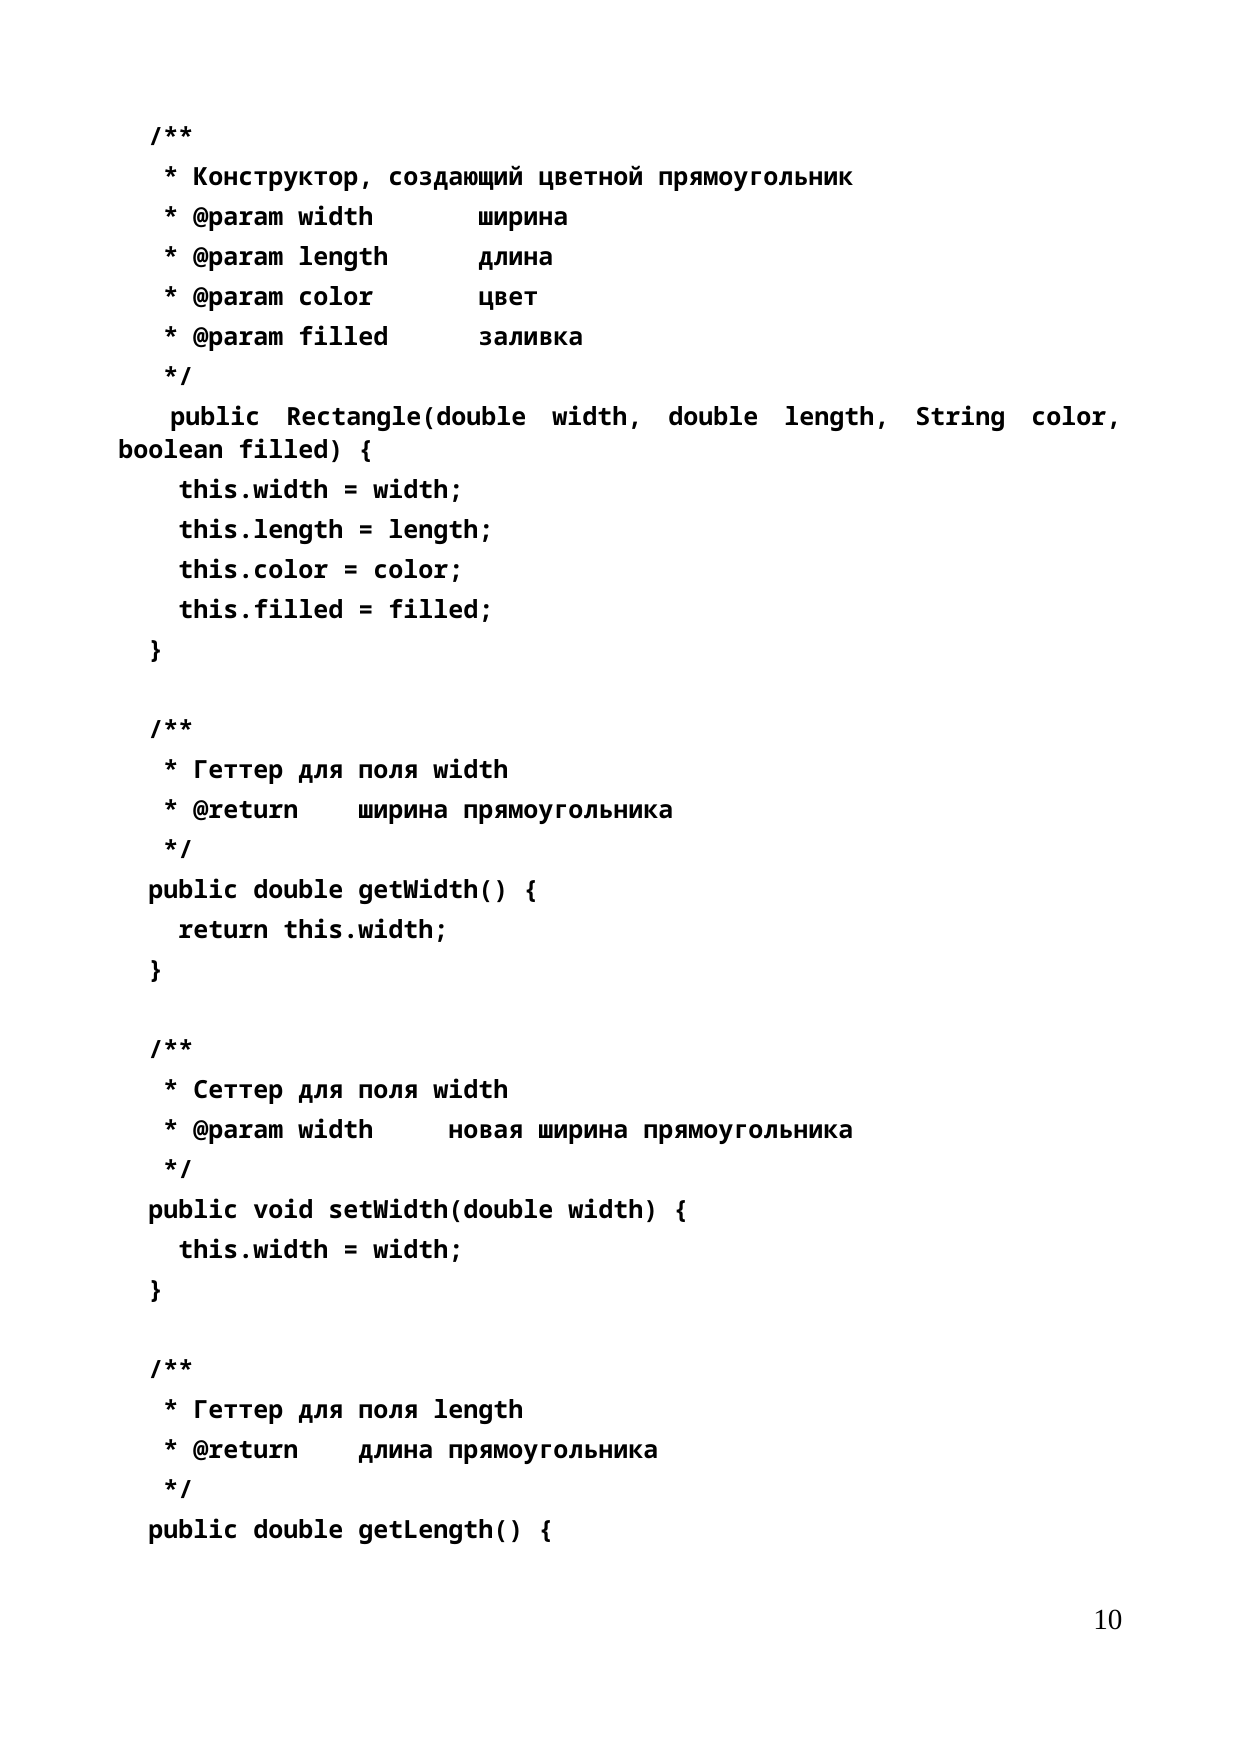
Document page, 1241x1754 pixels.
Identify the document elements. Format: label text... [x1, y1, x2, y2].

text * Сеттер для поля width [118, 1072, 1122, 1106]
text this.width = width; [118, 1232, 1122, 1266]
text } [118, 632, 1122, 666]
text */ [118, 832, 1122, 866]
text this.color = color; [118, 552, 1122, 586]
text */ [118, 358, 1122, 392]
text * @param color цвет [118, 278, 1122, 312]
text * @param width новая ширина прямоугольника [118, 1112, 1122, 1146]
text * Геттер для поля width [118, 752, 1122, 786]
text * @param filled заливка [118, 318, 1122, 352]
text */ [118, 1472, 1122, 1506]
text * @return ширина прямоугольника [118, 792, 1122, 826]
text */ [118, 1152, 1122, 1186]
text } [118, 952, 1122, 986]
text /** [118, 1352, 1122, 1386]
text /** [118, 712, 1122, 746]
text this.length = length; [118, 512, 1122, 546]
text } [118, 1272, 1122, 1306]
text * @return длина прямоугольника [118, 1432, 1122, 1466]
text this.filled = filled; [118, 592, 1122, 626]
text /** [118, 1032, 1122, 1066]
text this.width = width; [118, 472, 1122, 506]
text * Конструктор, создающий цветной прямоугольник [118, 158, 1122, 192]
text * @param width ширина [118, 198, 1122, 232]
text public double getLength() { [118, 1512, 1122, 1546]
text public void setWidth(double width) { [118, 1192, 1122, 1226]
text public Rectangle(double width, double length, String color, boolean filled) { [118, 398, 1122, 466]
text * @param length длина [118, 238, 1122, 272]
text return this.width; [118, 912, 1122, 946]
text * Геттер для поля length [118, 1392, 1122, 1426]
text public double getWidth() { [118, 872, 1122, 906]
text /** [118, 118, 1122, 152]
